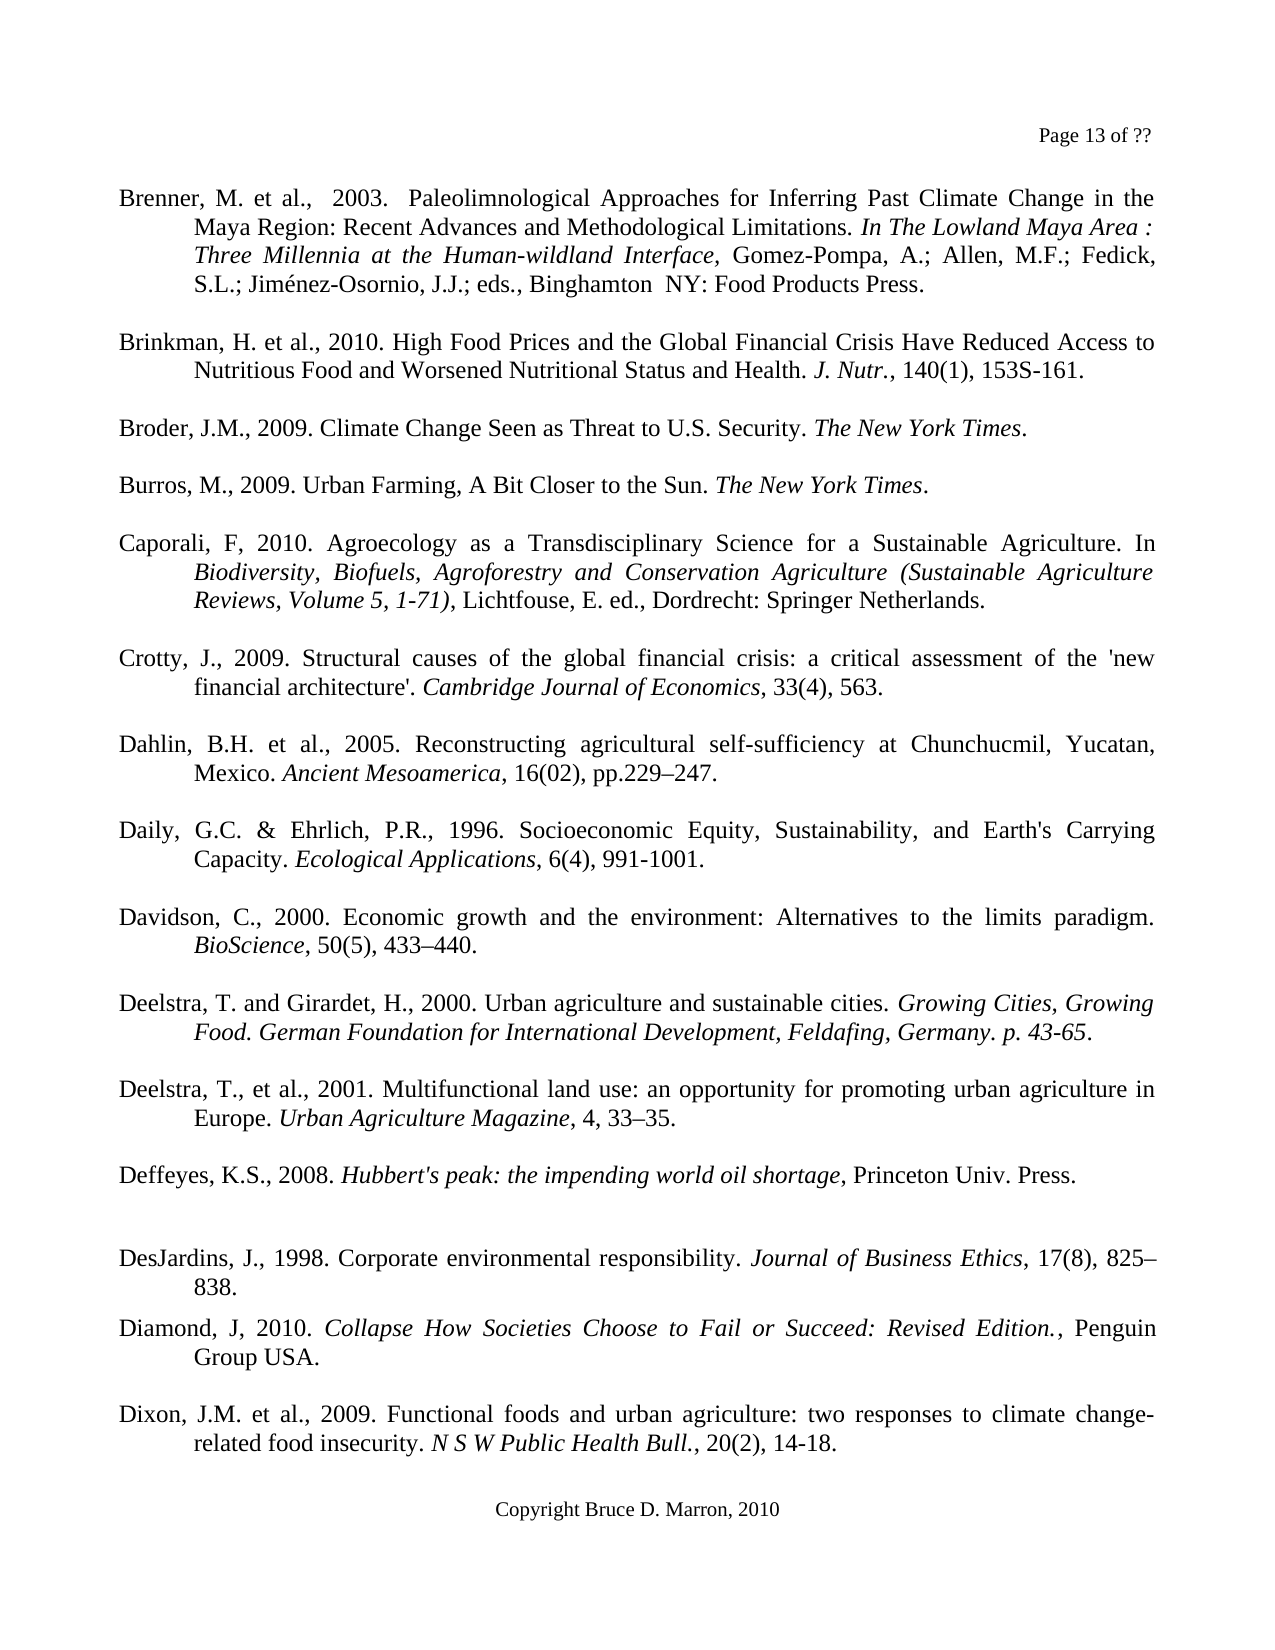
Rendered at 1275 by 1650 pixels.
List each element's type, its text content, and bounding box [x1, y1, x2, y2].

text Deelstra, T., et al., 2001. Multifunctional land use: an opportunity for promoting urban agriculture in Europe. Urban Agriculture Magazine, 4, 33–35. [118, 1074, 1156, 1132]
text Broder, J.M., 2009. Climate Change Seen as Threat to U.S. Security. The New York Times. [118, 413, 1156, 442]
text Caporali, F, 2010. Agroecology as a Transdisciplinary Science for a Sustainable Agriculture. In Biodiversity, Biofuels, Agroforestry and Conservation Agriculture (Sustainable Agriculture Reviews, Volume 5, 1-71), Lichtfouse, E. ed., Dordrecht: Springer Netherlands. [118, 528, 1156, 614]
text Daily, G.C. & Ehrlich, P.R., 1996. Socioeconomic Equity, Sustainability, and Earth's Carrying Capacity. Ecological Applications, 6(4), 991-1001. [118, 816, 1156, 873]
text Burros, M., 2009. Urban Farming, A Bit Closer to the Sun. The New York Times. [118, 471, 1156, 499]
text Diamond, J, 2010. Collapse How Societies Choose to Fail or Succeed: Revised Edition., Penguin Group USA. [118, 1313, 1156, 1371]
text DesJardins, J., 1998. Corporate environmental responsibility. Journal of Business Ethics, 17(8), 825–838. [118, 1243, 1156, 1301]
text Deelstra, T. and Girardet, H., 2000. Urban agriculture and sustainable cities. Growing Cities, Growing Food. German Foundation for International Development, Feldafing, Germany. p. 43-65. [118, 988, 1156, 1046]
text Davidson, C., 2000. Economic growth and the environment: Alternatives to the limits paradigm. BioScience, 50(5), 433–440. [118, 902, 1156, 959]
text Dahlin, B.H. et al., 2005. Reconstructing agricultural self-sufficiency at Chunchucmil, Yucatan, Mexico. Ancient Mesoamerica, 16(02), pp.229–247. [118, 729, 1156, 787]
text Brinkman, H. et al., 2010. High Food Prices and the Global Financial Crisis Have Reduced Access to Nutritious Food and Worsened Nutritional Status and Health. J. Nutr., 140(1), 153S-161. [118, 327, 1156, 384]
text Crotty, J., 2009. Structural causes of the global financial crisis: a critical assessment of the 'new financial architecture'. Cambridge Journal of Economics, 33(4), 563. [118, 643, 1156, 701]
text Brenner, M. et al., 2003. Paleolimnological Approaches for Inferring Past Climate Change in the Maya Region: Recent Advances and Methodological Limitations. In The Lowland Maya Area : Three Millennia at the Human-wildland Interface, Gomez-Pompa, A.; Allen, M.F.; Fedick, S.L.; Jiménez-Osornio, J.J.; eds., Binghamton NY: Food Products Press. [118, 183, 1156, 298]
text Dixon, J.M. et al., 2009. Functional foods and urban agriculture: two responses to climate change-related food insecurity. N S W Public Health Bull., 20(2), 14-18. [118, 1399, 1156, 1457]
text Deffeyes, K.S., 2008. Hubbert's peak: the impending world oil shortage, Princeton Univ. Press. [118, 1161, 1156, 1189]
